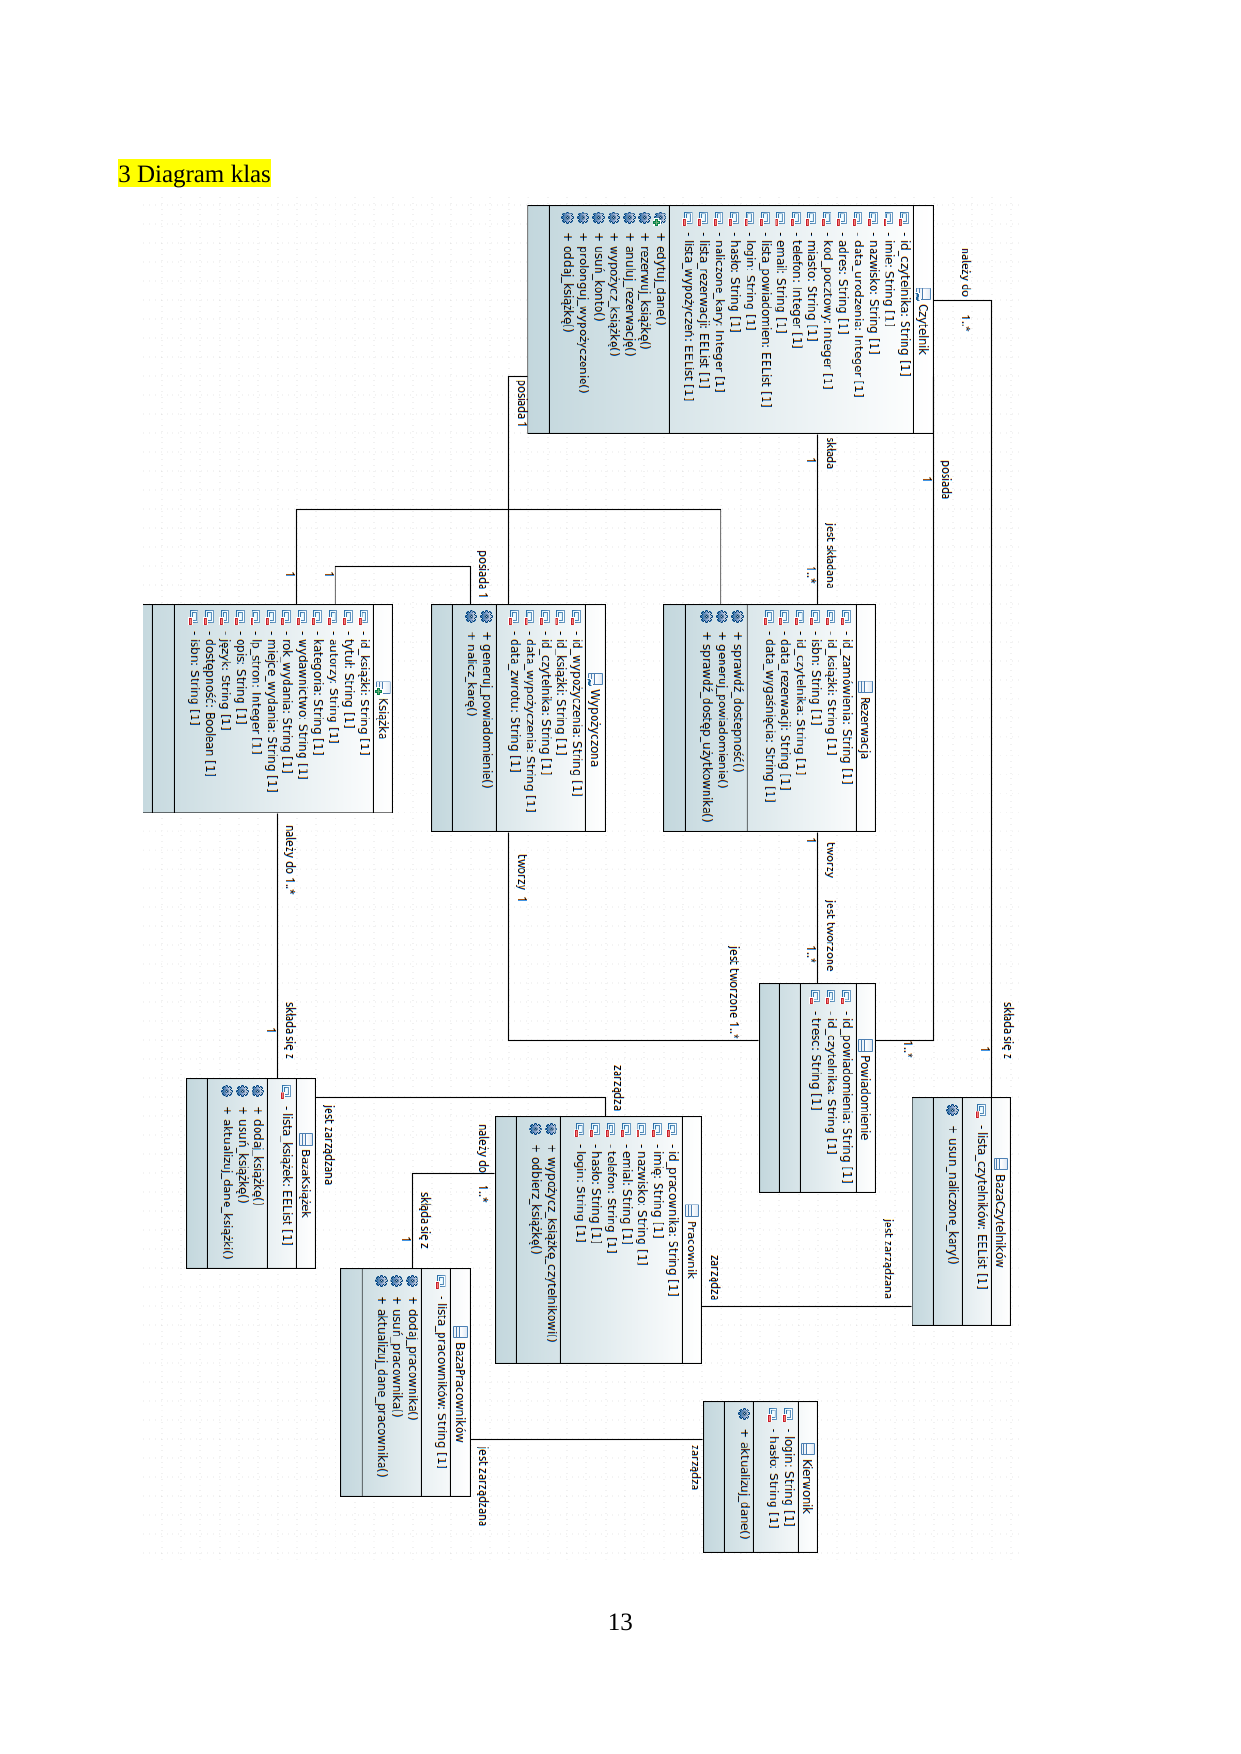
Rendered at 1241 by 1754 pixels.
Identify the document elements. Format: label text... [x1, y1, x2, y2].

text 3 Diagram klas [118, 159, 1122, 187]
picture [143, 195, 1023, 1560]
